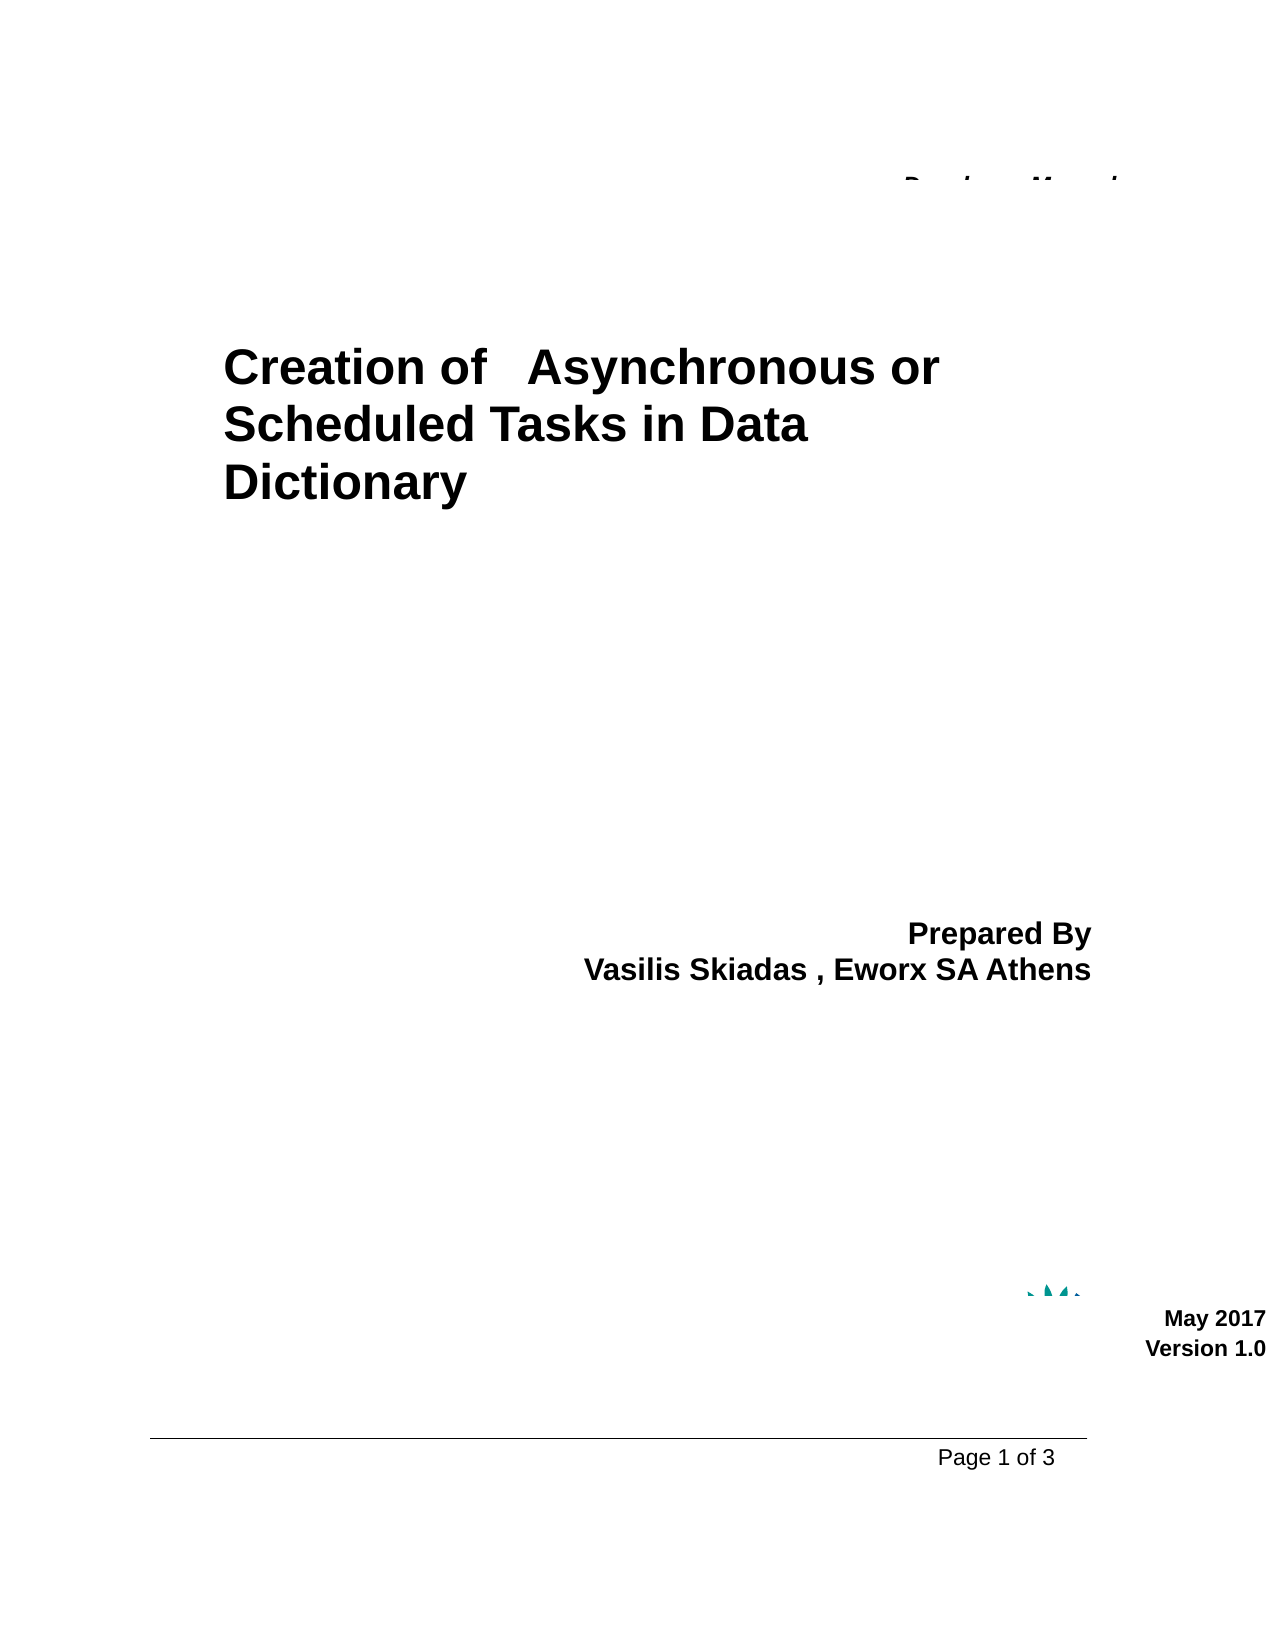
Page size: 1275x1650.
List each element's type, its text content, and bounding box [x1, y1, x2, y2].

text Version 1.0 [335, 1335, 1266, 1361]
text Developer Manual [196, 171, 1116, 180]
text May 2017 [335, 1304, 1266, 1331]
subtitle Vasilis Skiadas , Eworx SA Athens [171, 951, 1100, 987]
subtitle Prepared By [171, 915, 1100, 951]
title Creation of Asynchronous or Scheduled Tasks in Data Dictionary [223, 337, 1052, 510]
